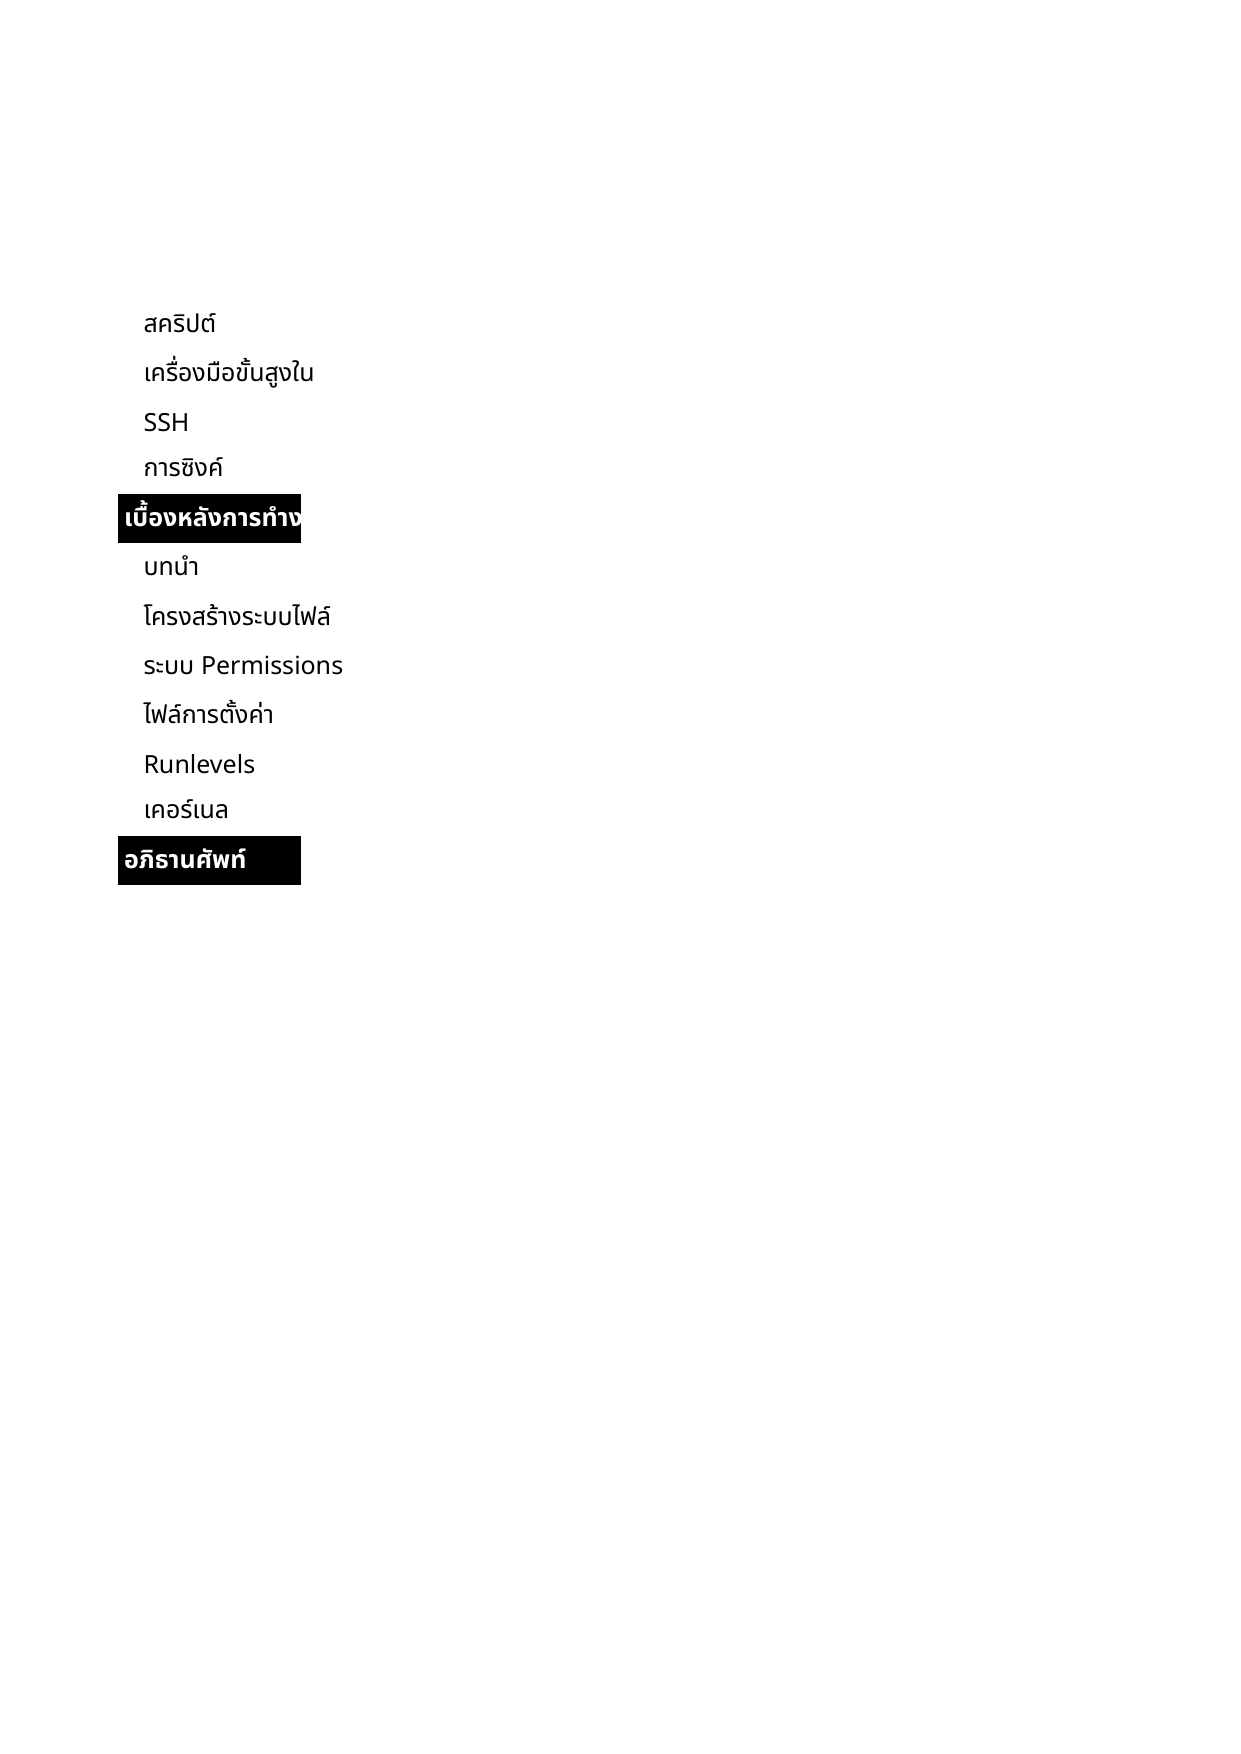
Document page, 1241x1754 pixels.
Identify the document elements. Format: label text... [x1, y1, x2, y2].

table_cell [118, 1431, 301, 1477]
table_cell ระบบ Permissions [118, 642, 301, 691]
table_cell เคอร์เนล [118, 786, 301, 836]
table_cell [118, 931, 301, 976]
table_cell [118, 1204, 301, 1249]
table_cell โครงสร้างระบบไฟล์ [118, 593, 301, 642]
table_cell [118, 1340, 301, 1386]
table_cell Runlevels [118, 741, 301, 786]
table_cell [118, 1249, 301, 1295]
table_cell อภิธานศัพท์ [118, 836, 301, 885]
table_cell [118, 1158, 301, 1204]
table_cell เบื้องหลังการทำงาน [118, 494, 301, 543]
table_cell [118, 1295, 301, 1340]
table_cell บทนำ [118, 543, 301, 592]
table_cell การซิงค์ [118, 444, 301, 494]
table_cell [118, 1113, 301, 1158]
table_cell [118, 1067, 301, 1113]
table_cell SSH [118, 399, 301, 444]
table_cell [118, 1386, 301, 1431]
table_cell เครื่องมือขั้นสูงใน MX Tools [118, 349, 301, 399]
table_cell ไฟล์การตั้งค่า [118, 691, 301, 741]
table_header สคริปต์ [118, 300, 301, 349]
table_cell [118, 885, 301, 931]
table_cell [118, 976, 301, 1022]
table_cell [118, 1022, 301, 1067]
